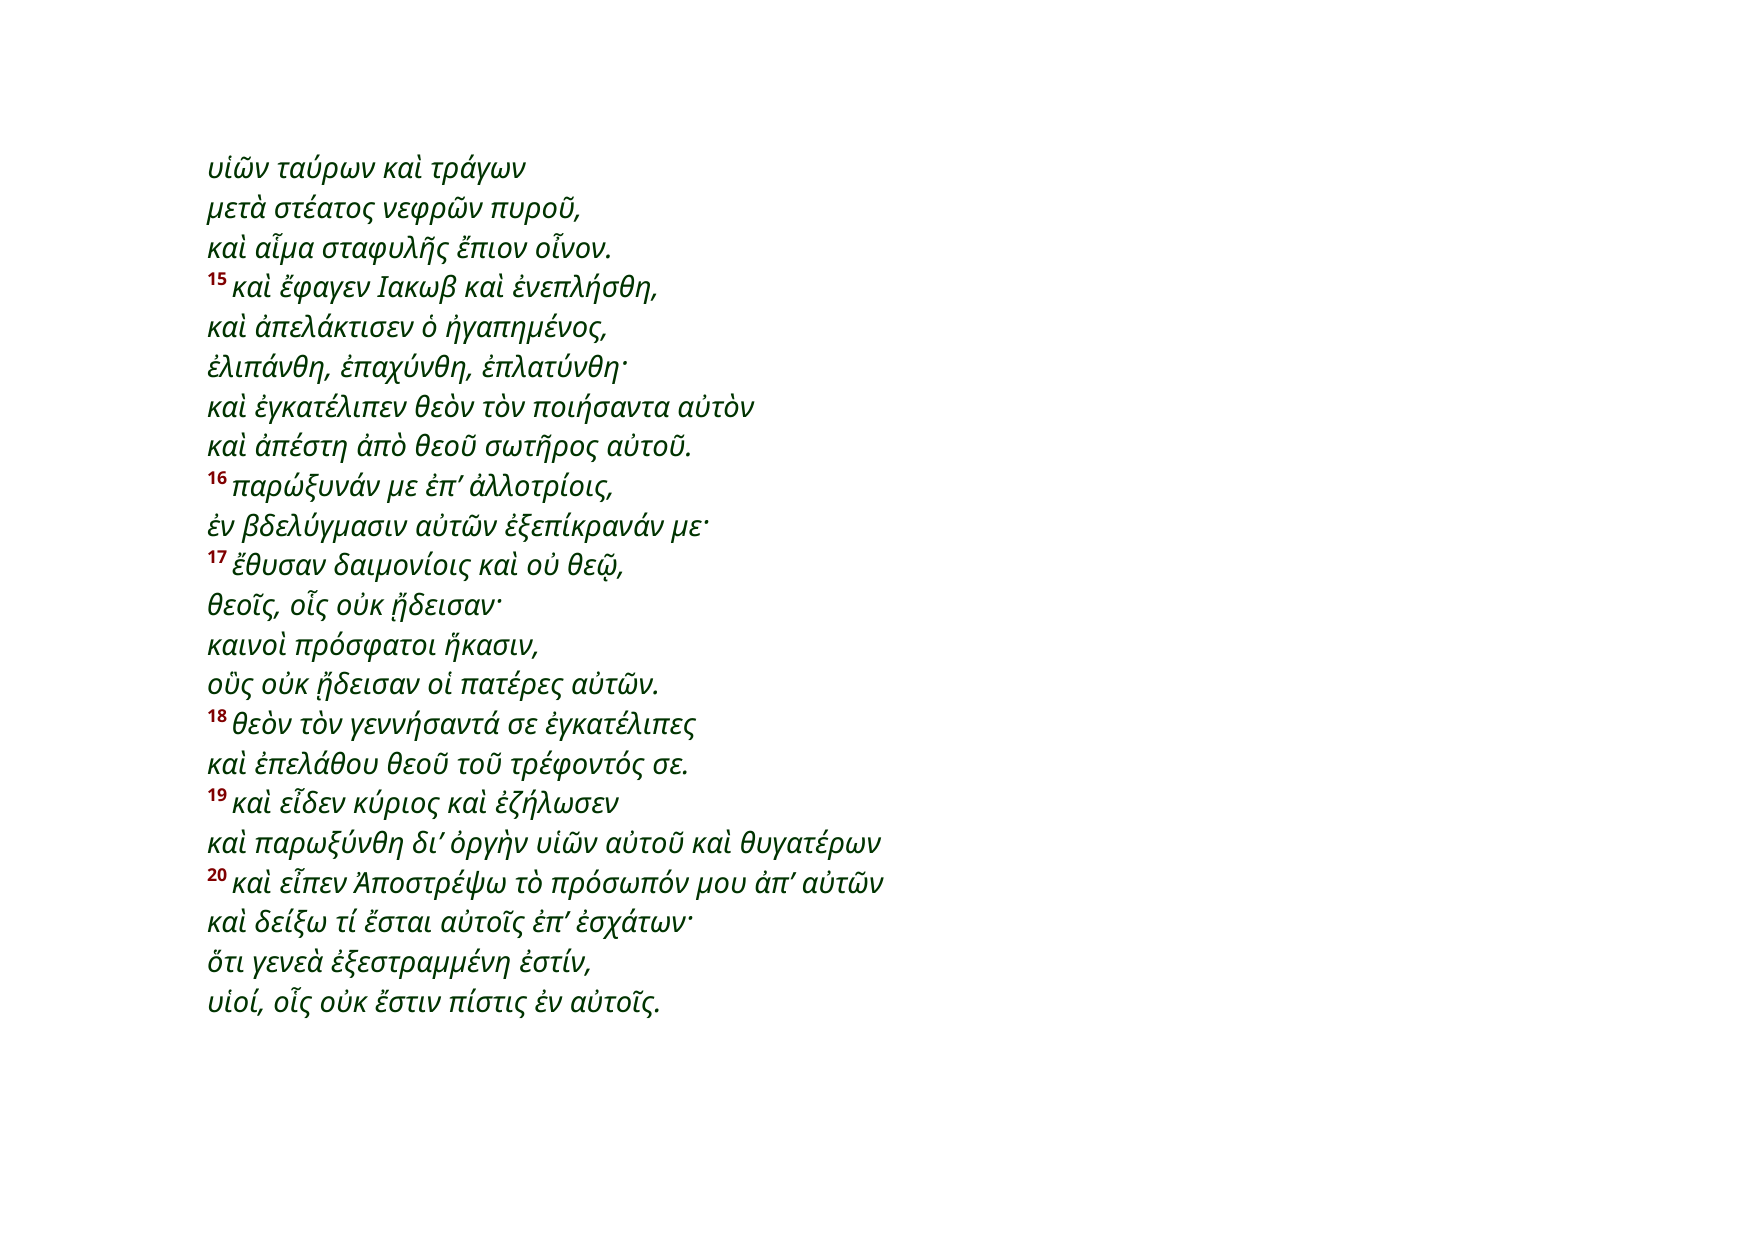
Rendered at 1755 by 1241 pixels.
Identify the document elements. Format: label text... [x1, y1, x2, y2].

text 19 καὶ εἶδεν κύριος καὶ ἐζήλωσεν καὶ παρωξύνθη δι’ ὀργὴν υἱῶν αὐτοῦ καὶ θυγατέρων [207, 783, 1606, 862]
text 20 καὶ εἶπεν Ἀποστρέψω τὸ πρόσωπόν μου ἀπ’ αὐτῶν καὶ δείξω τί ἔσται αὐτοῖς ἐπ’ ἐσχάτων· ὅτι γενεὰ ἐξεστραμμένη ἐστίν, υἱοί, οἷς οὐκ ἔστιν πίστις ἐν αὐτοῖς. [207, 862, 1606, 1021]
text υἱῶν ταύρων καὶ τράγων μετὰ στέατος νεφρῶν πυροῦ, καὶ αἷμα σταφυλῆς ἔπιον οἶνον. [207, 148, 1606, 267]
text 17 ἔθυσαν δαιμονίοις καὶ οὐ θεῷ, θεοῖς, οἷς οὐκ ᾔδεισαν· καινοὶ πρόσφατοι ἥκασιν, οὓς οὐκ ᾔδεισαν οἱ πατέρες αὐτῶν. [207, 544, 1606, 703]
text 18 θεὸν τὸν γεννήσαντά σε ἐγκατέλιπες καὶ ἐπελάθου θεοῦ τοῦ τρέφοντός σε. [207, 703, 1606, 783]
text 16 παρώξυνάν με ἐπ’ ἀλλοτρίοις, ἐν βδελύγμασιν αὐτῶν ἐξεπίκρανάν με· [207, 465, 1606, 544]
text 15 καὶ ἔφαγεν Ιακωβ καὶ ἐνεπλήσθη, καὶ ἀπελάκτισεν ὁ ἠγαπημένος, ἐλιπάνθη, ἐπαχύνθη, ἐπλατύνθη· καὶ ἐγκατέλιπεν θεὸν τὸν ποιήσαντα αὐτὸν καὶ ἀπέστη ἀπὸ θεοῦ σωτῆρος αὐτοῦ. [207, 267, 1606, 465]
